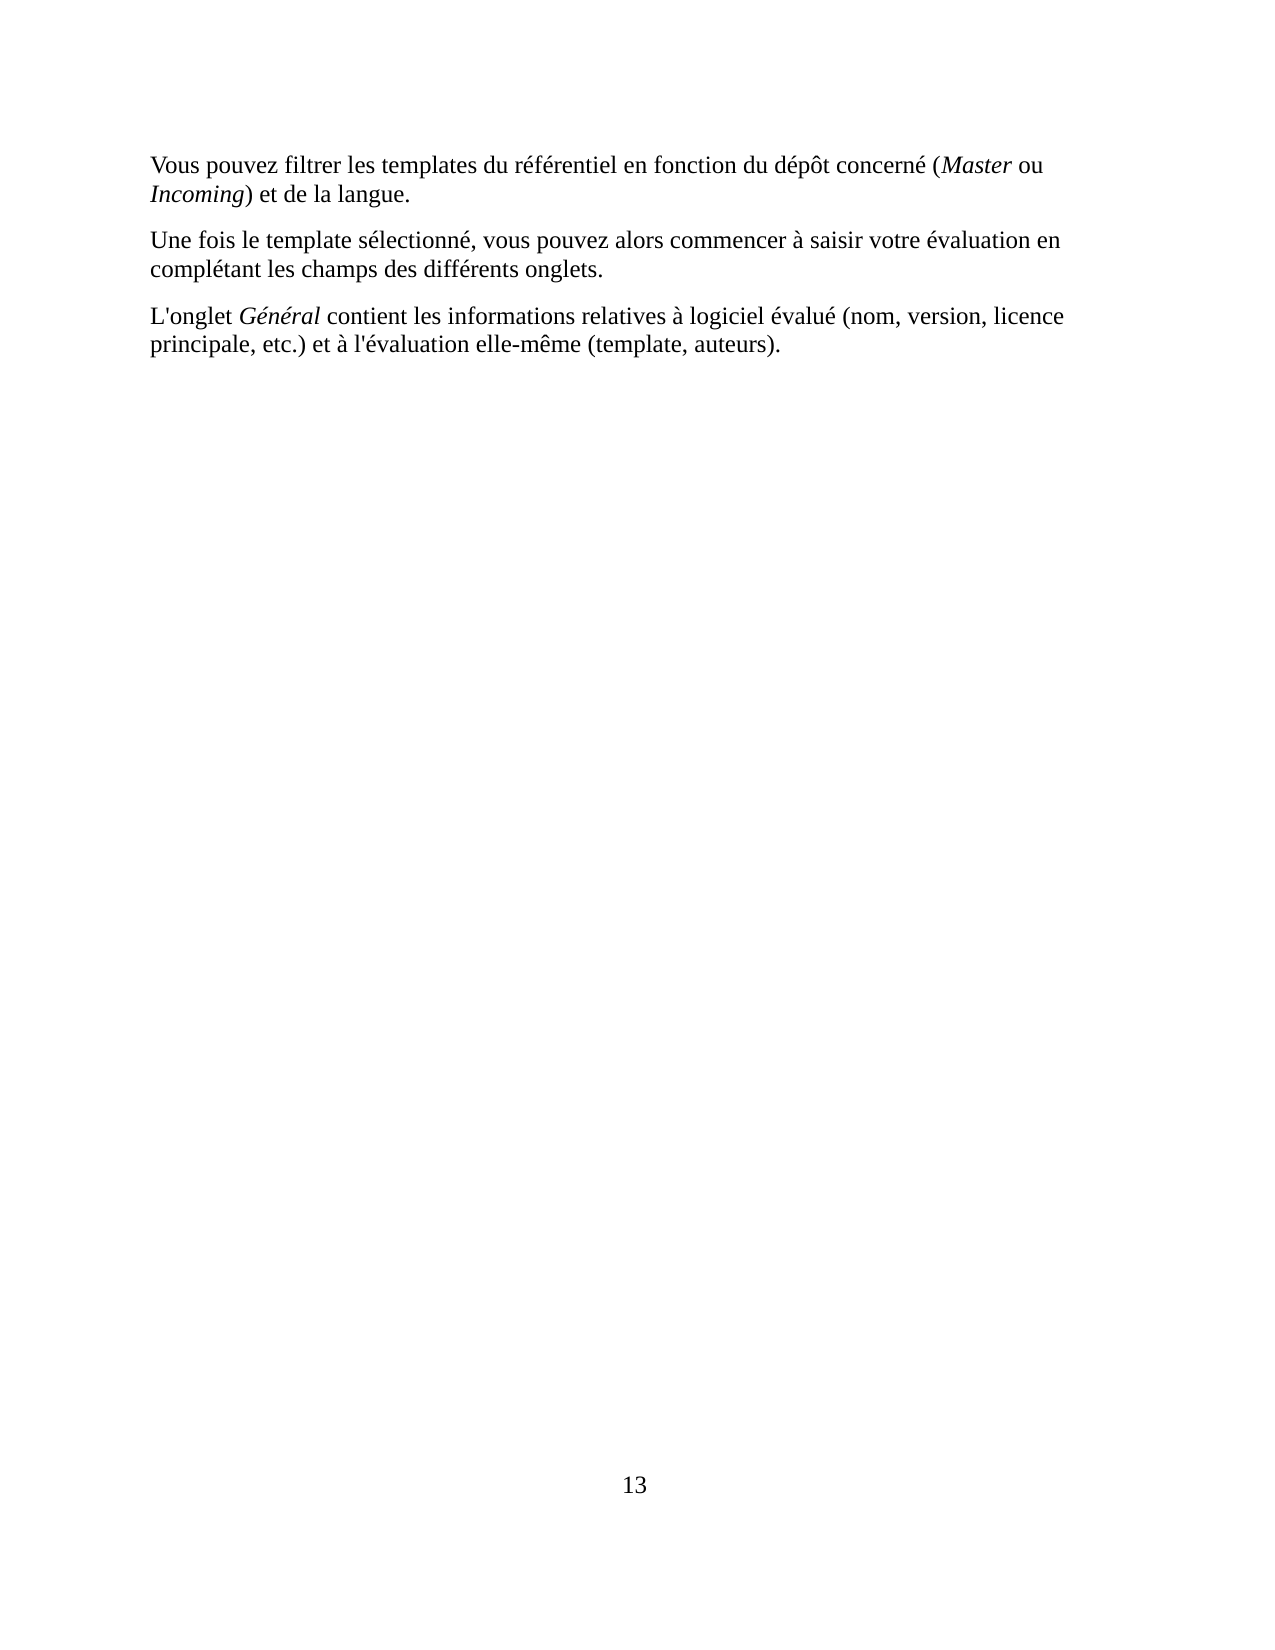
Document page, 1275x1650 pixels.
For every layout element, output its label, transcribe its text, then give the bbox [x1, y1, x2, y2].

text Une fois le template sélectionné, vous pouvez alors commencer à saisir votre évaluation en complétant les champs des différents onglets. [150, 225, 1125, 283]
text L'onglet Général contient les informations relatives à logiciel évalué (nom, version, licence principale, etc.) et à l'évaluation elle-même (template, auteurs). [150, 301, 1125, 358]
text Vous pouvez filtrer les templates du référentiel en fonction du dépôt concerné (Master ou Incoming) et de la langue. [150, 150, 1125, 207]
